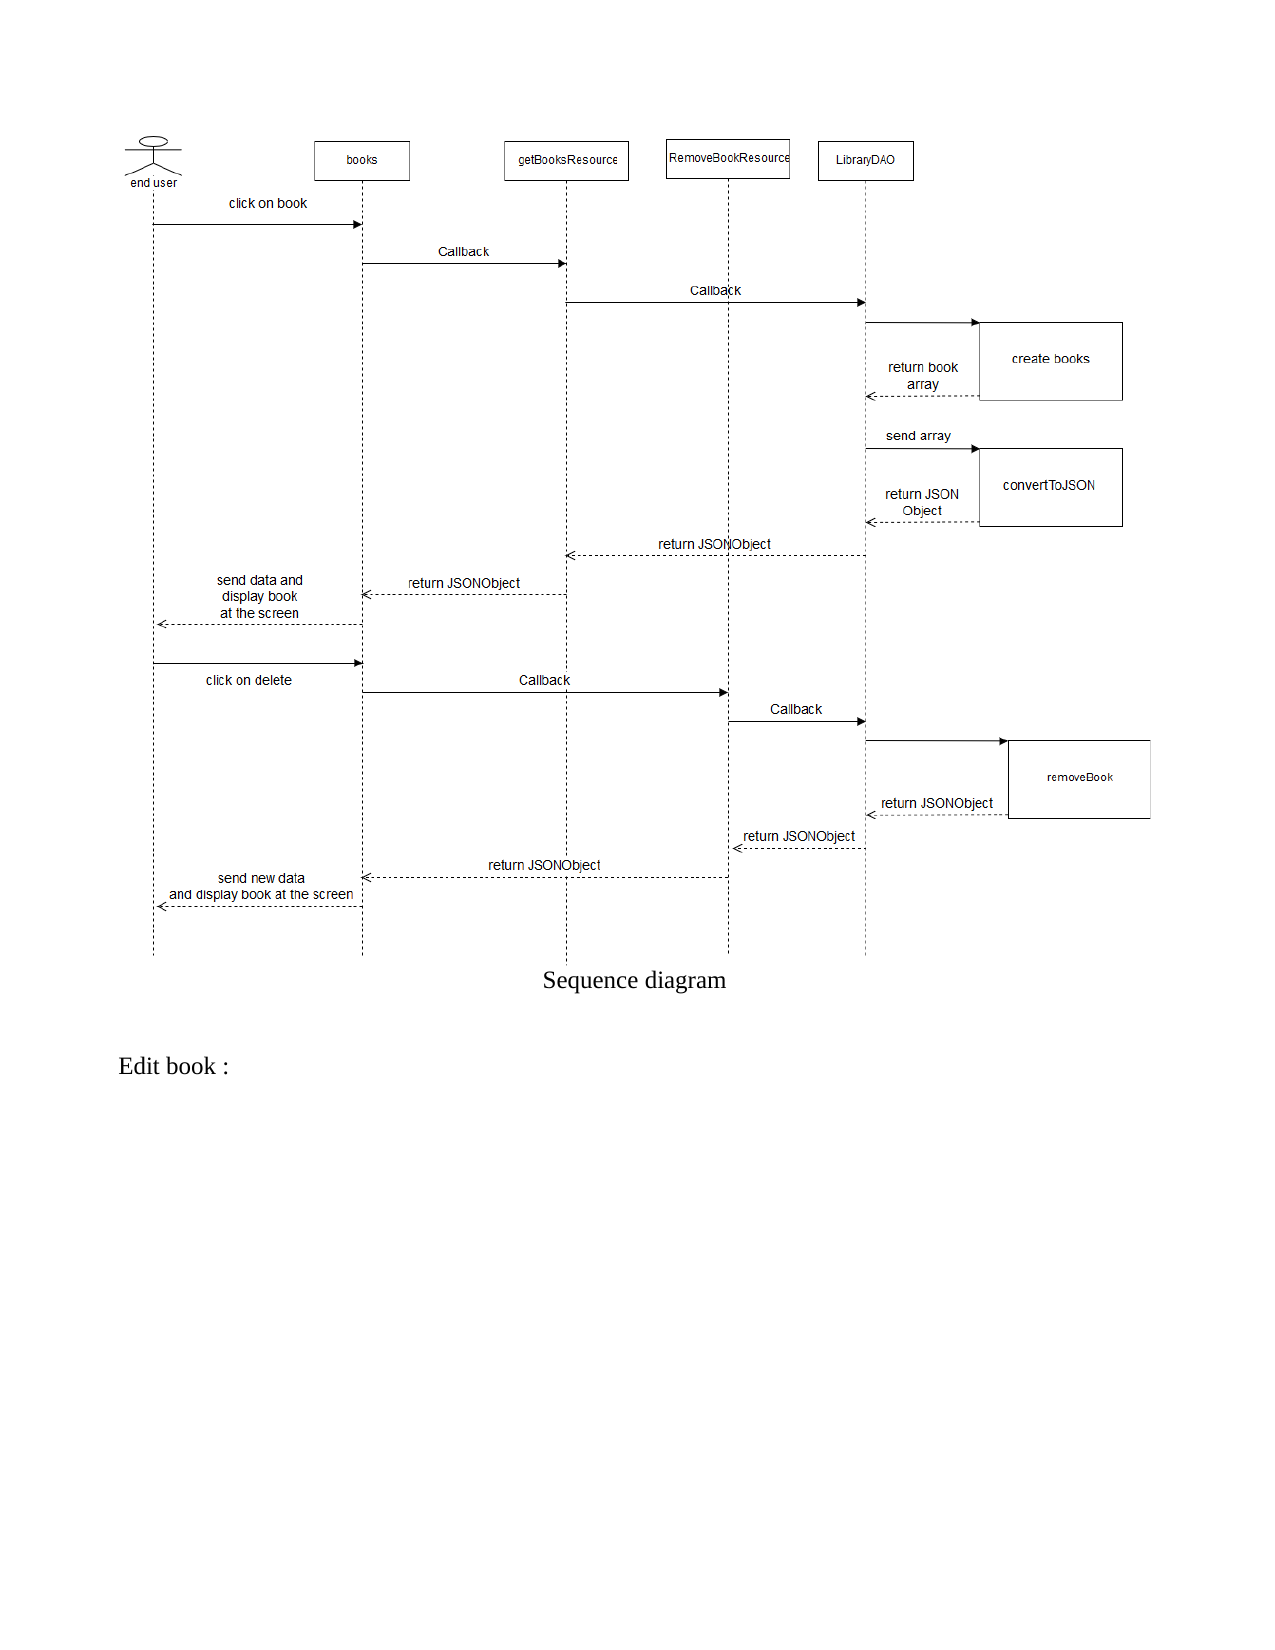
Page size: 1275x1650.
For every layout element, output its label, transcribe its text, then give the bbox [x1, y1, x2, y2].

picture [124, 136, 1151, 966]
text Edit book : [118, 1051, 1157, 1080]
text Sequence diagram [118, 118, 1157, 994]
